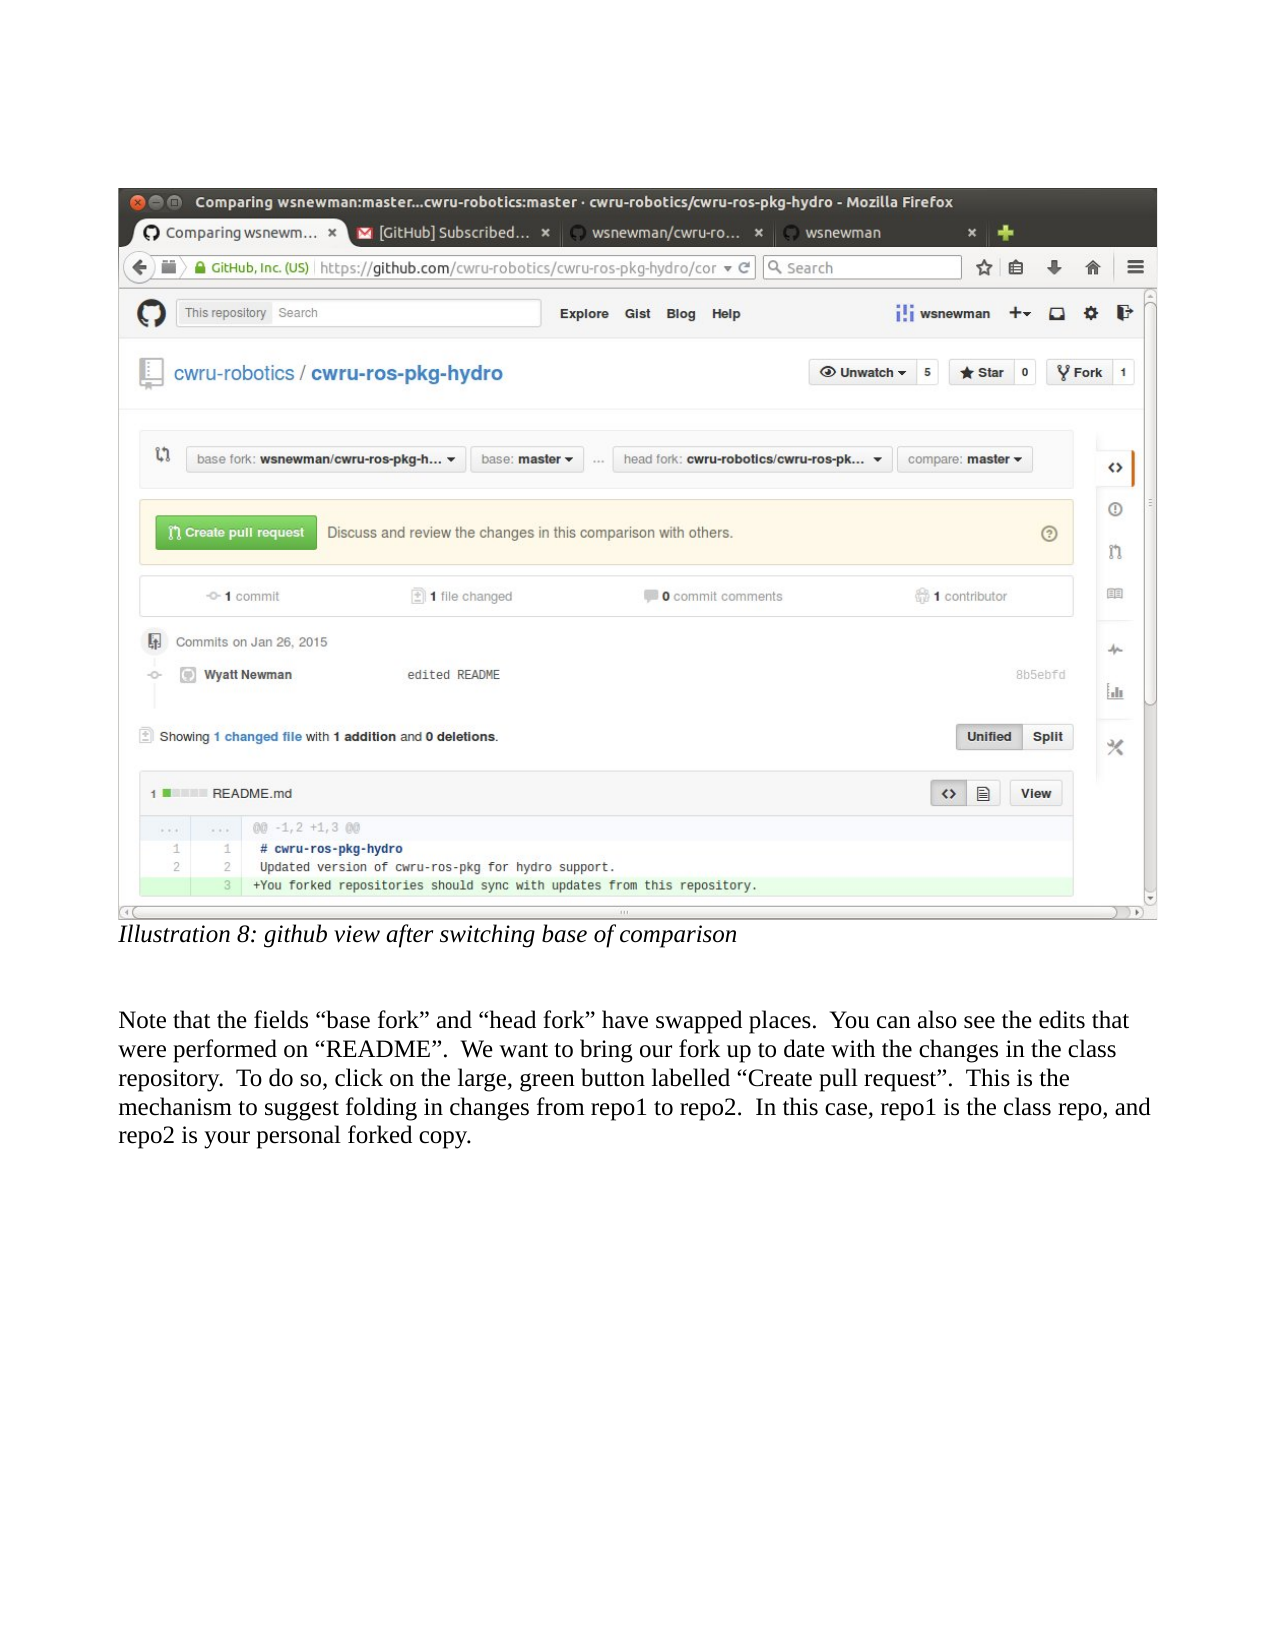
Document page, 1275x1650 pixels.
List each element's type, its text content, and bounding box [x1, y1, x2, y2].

picture [118, 188, 1158, 920]
text Illustration 8: github view after switching base of comparison [118, 920, 1157, 948]
text Note that the fields “base fork” and “head fork” have swapped places. You can also see the edits that were performed on “README”. We want to bring our fork up to date with the changes in the class repository. To do so, click on the large, green button labelled “Create pull request”. This is the mechanism to suggest folding in changes from repo1 to repo2. In this case, repo1 is the class repo, and repo2 is your personal forked copy. [118, 1006, 1157, 1149]
